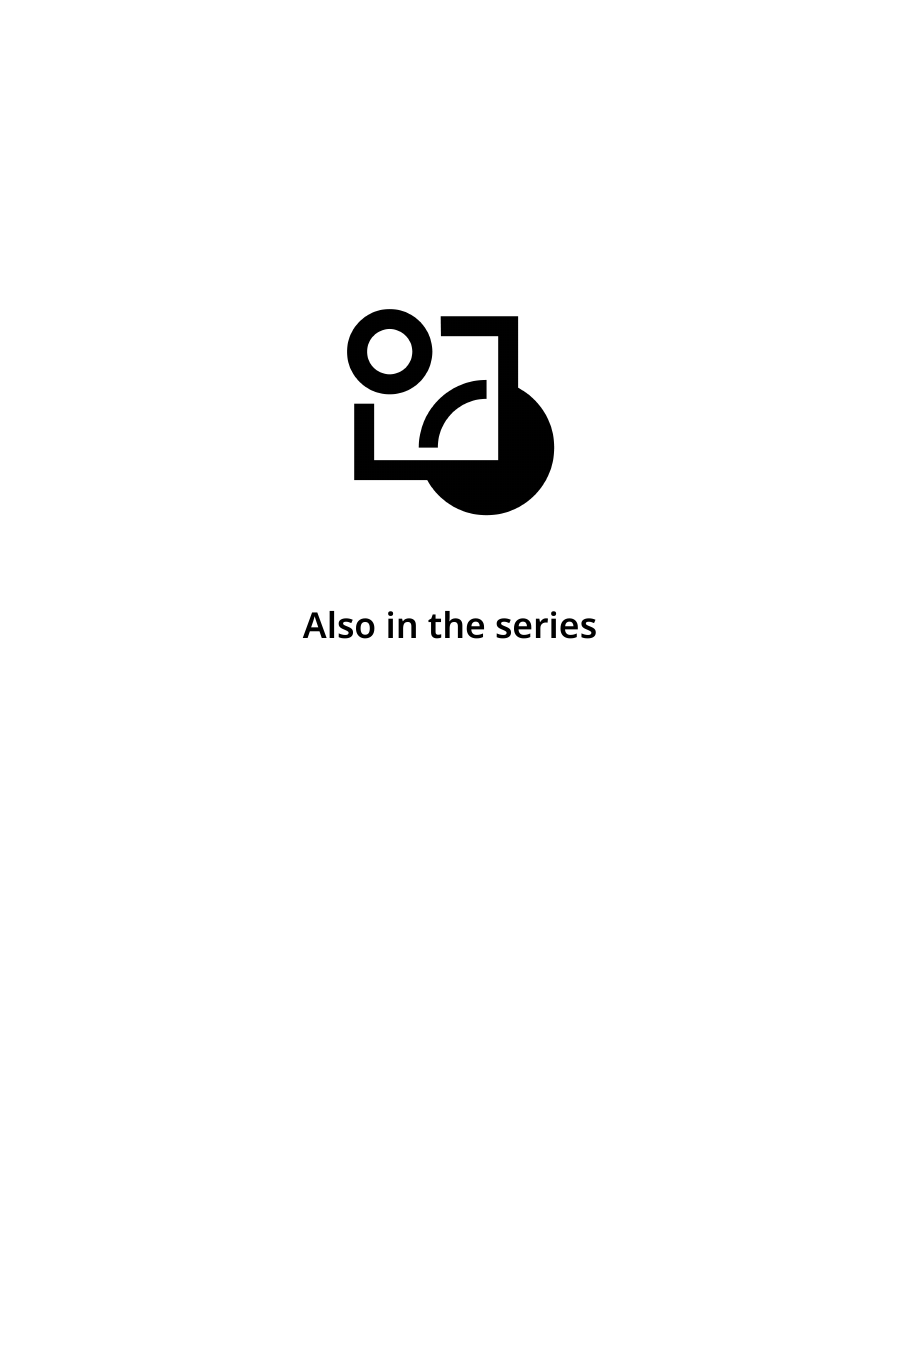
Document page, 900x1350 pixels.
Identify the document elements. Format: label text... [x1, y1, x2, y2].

picture [345, 307, 555, 517]
subtitle Also in the series [127, 302, 772, 648]
